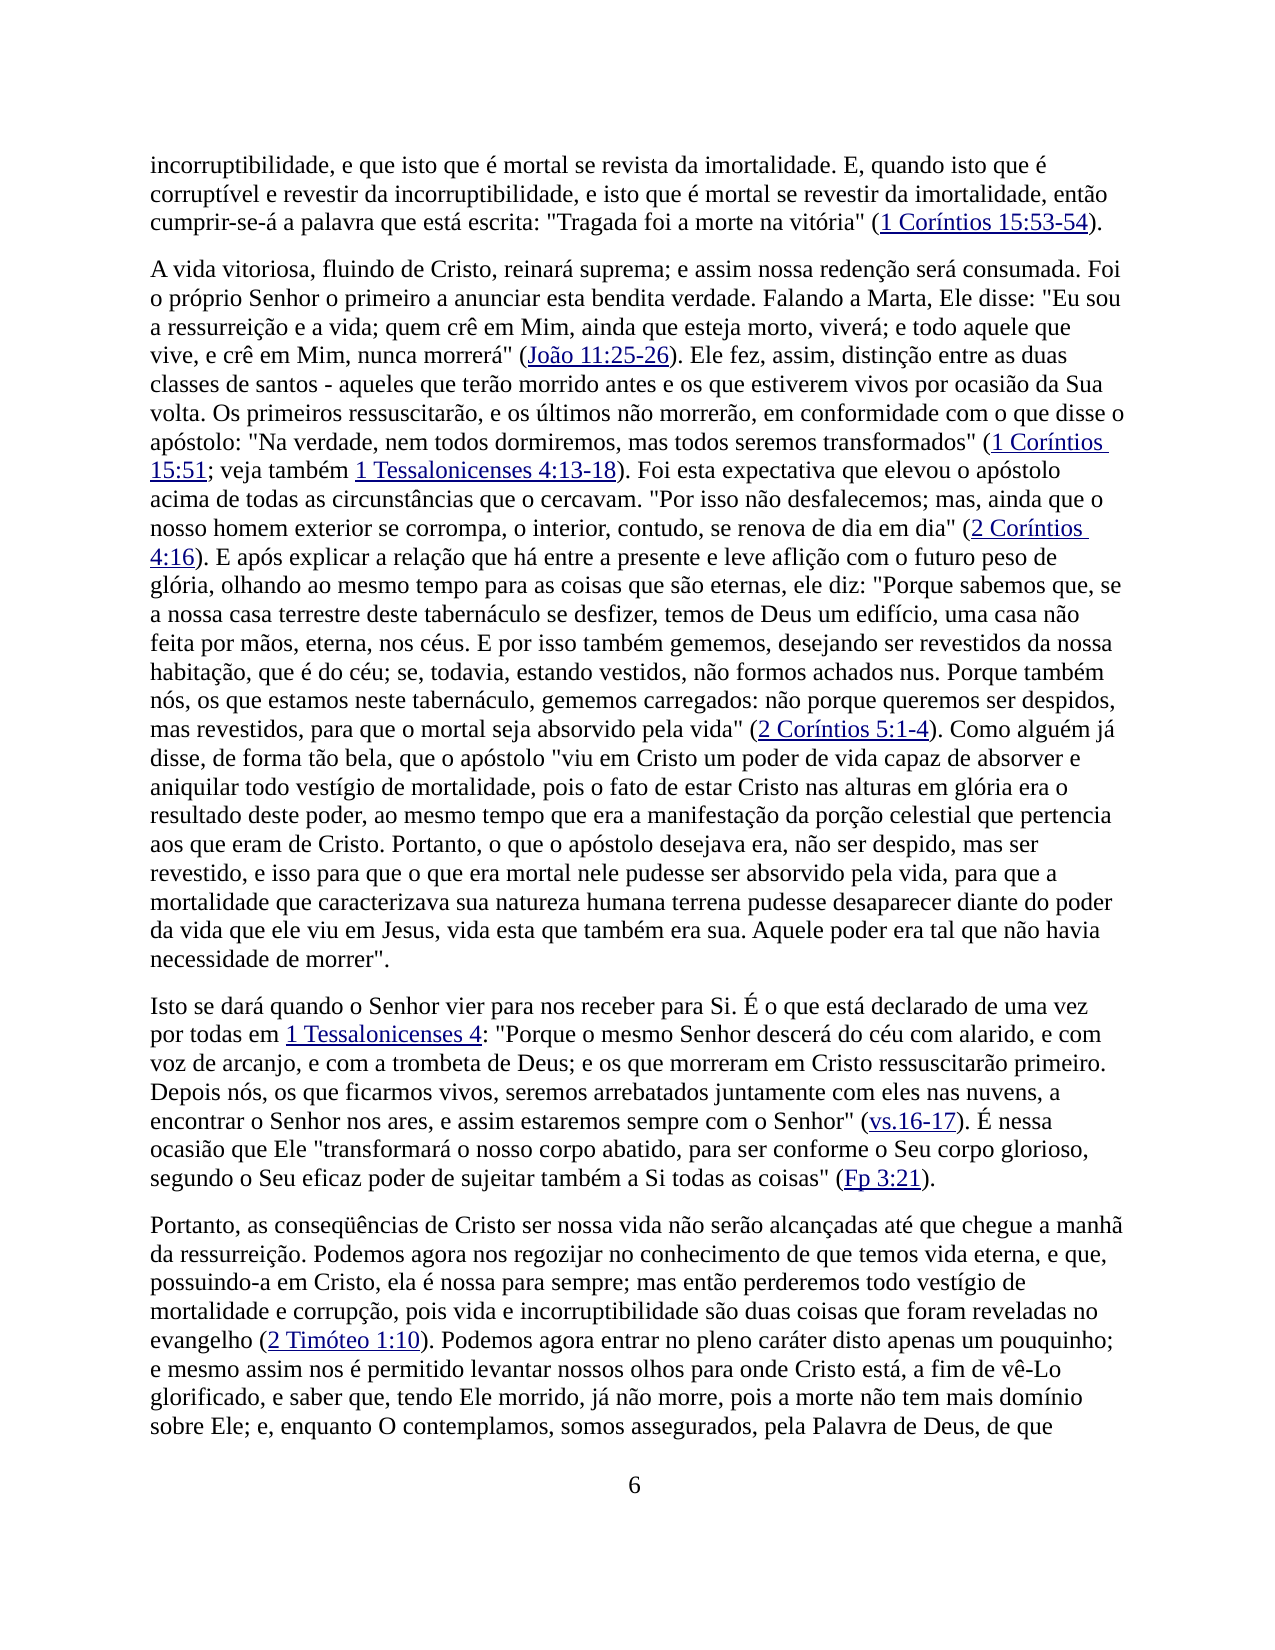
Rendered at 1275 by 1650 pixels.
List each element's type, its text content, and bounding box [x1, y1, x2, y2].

text Portanto, as conseqüências de Cristo ser nossa vida não serão alcançadas até que chegue a manhã da ressurreição. Podemos agora nos regozijar no conhecimento de que temos vida eterna, e que, possuindo-a em Cristo, ela é nossa para sempre; mas então perderemos todo vestígio de mortalidade e corrupção, pois vida e incorruptibilidade são duas coisas que foram reveladas no evangelho (2 Timóteo 1:10). Podemos agora entrar no pleno caráter disto apenas um pouquinho; e mesmo assim nos é permitido levantar nossos olhos para onde Cristo está, a fim de vê-Lo glorificado, e saber que, tendo Ele morrido, já não morre, pois a morte não tem mais domínio sobre Ele; e, enquanto O contemplamos, somos assegurados, pela Palavra de Deus, de que [150, 1210, 1125, 1440]
text Isto se dará quando o Senhor vier para nos receber para Si. É o que está declarado de uma vez por todas em 1 Tessalonicenses 4: "Porque o mesmo Senhor descerá do céu com alarido, e com voz de arcanjo, e com a trombeta de Deus; e os que morreram em Cristo ressuscitarão primeiro. Depois nós, os que ficarmos vivos, seremos arrebatados juntamente com eles nas nuvens, a encontrar o Senhor nos ares, e assim estaremos sempre com o Senhor" (vs.16-17). É nessa ocasião que Ele "transformará o nosso corpo abatido, para ser conforme o Seu corpo glorioso, segundo o Seu eficaz poder de sujeitar também a Si todas as coisas" (Fp 3:21). [150, 991, 1125, 1192]
text A vida vitoriosa, fluindo de Cristo, reinará suprema; e assim nossa redenção será consumada. Foi o próprio Senhor o primeiro a anunciar esta bendita verdade. Falando a Marta, Ele disse: "Eu sou a ressurreição e a vida; quem crê em Mim, ainda que esteja morto, viverá; e todo aquele que vive, e crê em Mim, nunca morrerá" (João 11:25-26). Ele fez, assim, distinção entre as duas classes de santos - aqueles que terão morrido antes e os que estiverem vivos por ocasião da Sua volta. Os primeiros ressuscitarão, e os últimos não morrerão, em conformidade com o que disse o apóstolo: "Na verdade, nem todos dormiremos, mas todos seremos transformados" (1 Coríntios 15:51; veja também 1 Tessalonicenses 4:13-18). Foi esta expectativa que elevou o apóstolo acima de todas as circunstâncias que o cercavam. "Por isso não desfalecemos; mas, ainda que o nosso homem exterior se corrompa, o interior, contudo, se renova de dia em dia" (2 Coríntios 4:16). E após explicar a relação que há entre a presente e leve aflição com o futuro peso de glória, olhando ao mesmo tempo para as coisas que são eternas, ele diz: "Porque sabemos que, se a nossa casa terrestre deste tabernáculo se desfizer, temos de Deus um edifício, uma casa não feita por mãos, eterna, nos céus. E por isso também gememos, desejando ser revestidos da nossa habitação, que é do céu; se, todavia, estando vestidos, não formos achados nus. Porque também nós, os que estamos neste tabernáculo, gememos carregados: não porque queremos ser despidos, mas revestidos, para que o mortal seja absorvido pela vida" (2 Coríntios 5:1-4). Como alguém já disse, de forma tão bela, que o apóstolo "viu em Cristo um poder de vida capaz de absorver e aniquilar todo vestígio de mortalidade, pois o fato de estar Cristo nas alturas em glória era o resultado deste poder, ao mesmo tempo que era a manifestação da porção celestial que pertencia aos que eram de Cristo. Portanto, o que o apóstolo desejava era, não ser despido, mas ser revestido, e isso para que o que era mortal nele pudesse ser absorvido pela vida, para que a mortalidade que caracterizava sua natureza humana terrena pudesse desaparecer diante do poder da vida que ele viu em Jesus, vida esta que também era sua. Aquele poder era tal que não havia necessidade de morrer". [150, 254, 1125, 973]
text incorruptibilidade, e que isto que é mortal se revista da imortalidade. E, quando isto que é corruptível e revestir da incorruptibilidade, e isto que é mortal se revestir da imortalidade, então cumprir-se-á a palavra que está escrita: "Tragada foi a morte na vitória" (1 Coríntios 15:53-54). [150, 150, 1125, 236]
